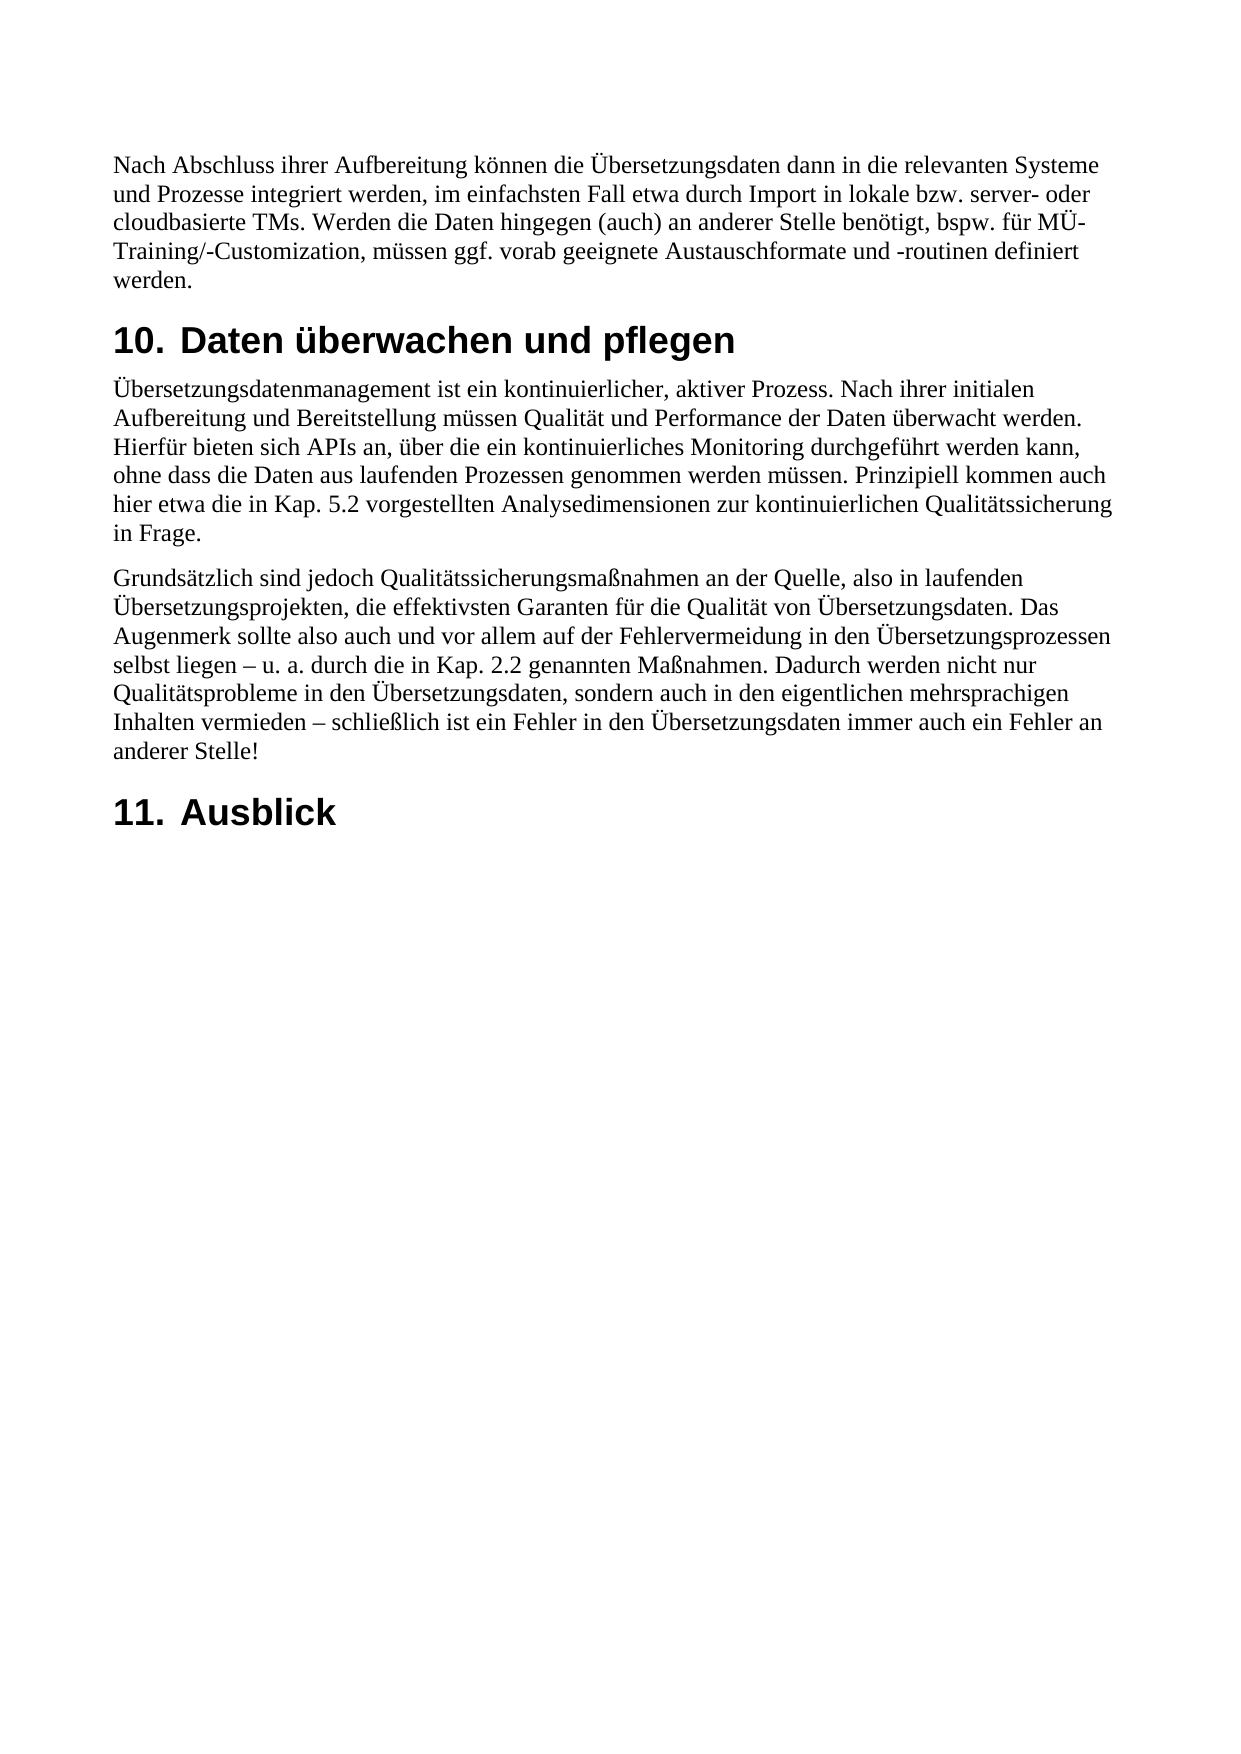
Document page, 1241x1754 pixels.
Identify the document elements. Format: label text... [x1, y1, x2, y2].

subtitle Daten überwachen und pflegen [113, 319, 1127, 362]
text Nach Abschluss ihrer Aufbereitung können die Übersetzungsdaten dann in die relevanten Systeme und Prozesse integriert werden, im einfachsten Fall etwa durch Import in lokale bzw. server- oder cloudbasierte TMs. Werden die Daten hingegen (auch) an anderer Stelle benötigt, bspw. für MÜ-Training/-Customization, müssen ggf. vorab geeignete Austauschformate und -routinen definiert werden. [113, 150, 1127, 294]
subtitle Ausblick [113, 790, 1127, 833]
text Übersetzungsdatenmanagement ist ein kontinuierlicher, aktiver Prozess. Nach ihrer initialen Aufbereitung und Bereitstellung müssen Qualität und Performance der Daten überwacht werden. Hierfür bieten sich APIs an, über die ein kontinuierliches Monitoring durchgeführt werden kann, ohne dass die Daten aus laufenden Prozessen genommen werden müssen. Prinzipiell kommen auch hier etwa die in Kap. 5.2 vorgestellten Analysedimensionen zur kontinuierlichen Qualitätssicherung in Frage. [113, 374, 1127, 547]
text Grundsätzlich sind jedoch Qualitätssicherungsmaßnahmen an der Quelle, also in laufenden Übersetzungsprojekten, die effektivsten Garanten für die Qualität von Übersetzungsdaten. Das Augenmerk sollte also auch und vor allem auf der Fehlervermeidung in den Übersetzungsprozessen selbst liegen – u. a. durch die in Kap. 2.2 genannten Maßnahmen. Dadurch werden nicht nur Qualitätsprobleme in den Übersetzungsdaten, sondern auch in den eigentlichen mehrsprachigen Inhalten vermieden – schließlich ist ein Fehler in den Übersetzungsdaten immer auch ein Fehler an anderer Stelle! [113, 563, 1127, 765]
